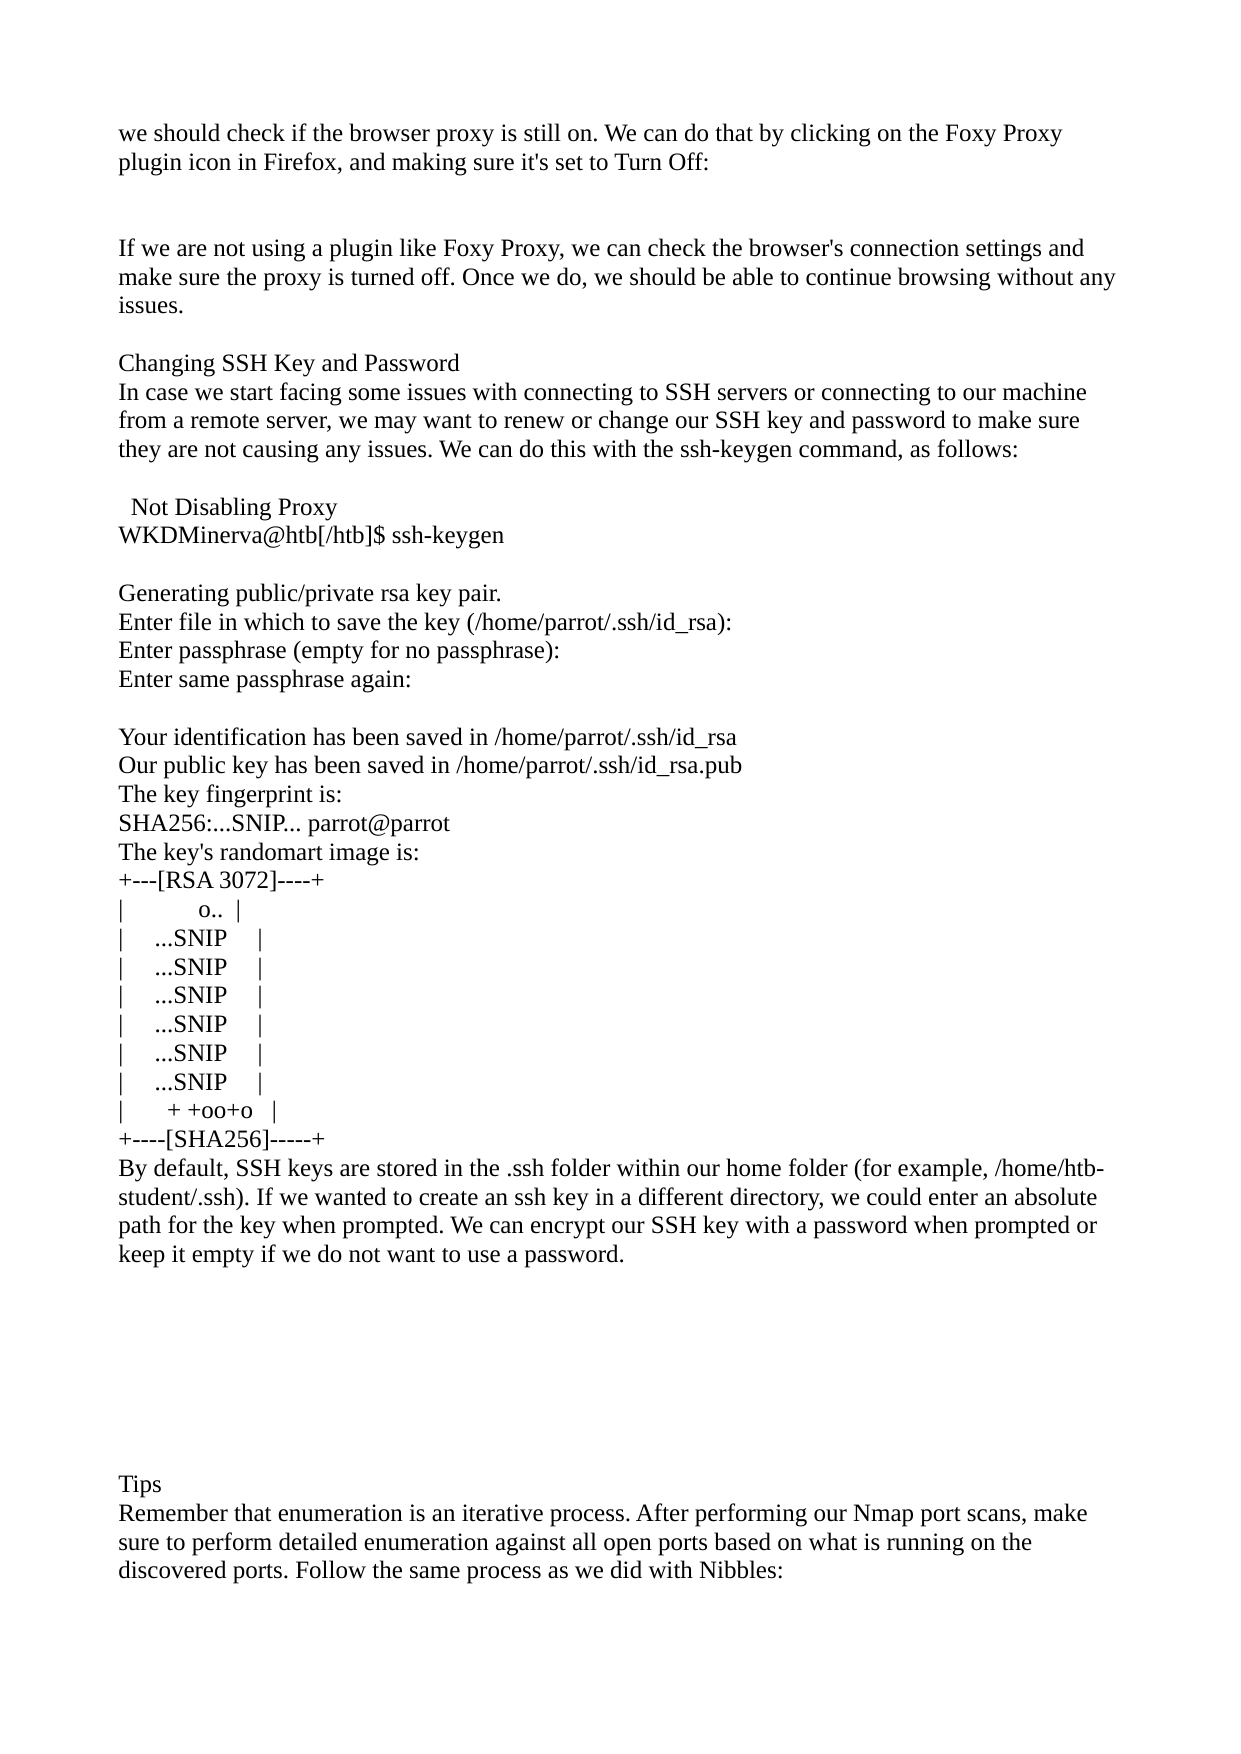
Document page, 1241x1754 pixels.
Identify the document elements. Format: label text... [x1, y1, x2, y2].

text +---[RSA 3072]----+ [118, 866, 1122, 894]
text The key's randomart image is: [118, 837, 1122, 866]
text Remember that enumeration is an iterative process. After performing our Nmap port scans, make sure to perform detailed enumeration against all open ports based on what is running on the discovered ports. Follow the same process as we did with Nibbles: [118, 1498, 1122, 1584]
text Enter same passphrase again: [118, 664, 1122, 693]
text | ...SNIP | [118, 952, 1122, 981]
text By default, SSH keys are stored in the .ssh folder within our home folder (for example, /home/htb-student/.ssh). If we wanted to create an ssh key in a different directory, we could enter an absolute path for the key when prompted. We can encrypt our SSH key with a password when prompted or keep it empty if we do not want to use a password. [118, 1153, 1122, 1268]
text Enter passphrase (empty for no passphrase): [118, 636, 1122, 664]
text | + +oo+o | [118, 1096, 1122, 1124]
text | ...SNIP | [118, 923, 1122, 952]
text Enter file in which to save the key (/home/parrot/.ssh/id_rsa): [118, 607, 1122, 636]
text Not Disabling Proxy [118, 492, 1122, 521]
text Your identification has been saved in /home/parrot/.ssh/id_rsa [118, 722, 1122, 751]
text | ...SNIP | [118, 1067, 1122, 1096]
text If we are not using a plugin like Foxy Proxy, we can check the browser's connection settings and make sure the proxy is turned off. Once we do, we should be able to continue browsing without any issues. [118, 233, 1122, 319]
text In case we start facing some issues with connecting to SSH servers or connecting to our machine from a remote server, we may want to renew or change our SSH key and password to make sure they are not causing any issues. We can do this with the ssh-keygen command, as follows: [118, 377, 1122, 463]
text Tips [118, 1469, 1122, 1498]
text WKDMinerva@htb[/htb]$ ssh-keygen [118, 521, 1122, 549]
text | ...SNIP | [118, 1038, 1122, 1067]
text we should check if the browser proxy is still on. We can do that by clicking on the Foxy Proxy plugin icon in Firefox, and making sure it's set to Turn Off: [118, 118, 1122, 176]
text | ...SNIP | [118, 1009, 1122, 1038]
text Our public key has been saved in /home/parrot/.ssh/id_rsa.pub [118, 751, 1122, 779]
text SHA256:...SNIP... parrot@parrot [118, 808, 1122, 837]
text The key fingerprint is: [118, 779, 1122, 808]
text | ...SNIP | [118, 981, 1122, 1009]
text Generating public/private rsa key pair. [118, 578, 1122, 607]
text | o.. | [118, 894, 1122, 923]
text Changing SSH Key and Password [118, 348, 1122, 377]
text +----[SHA256]-----+ [118, 1124, 1122, 1153]
